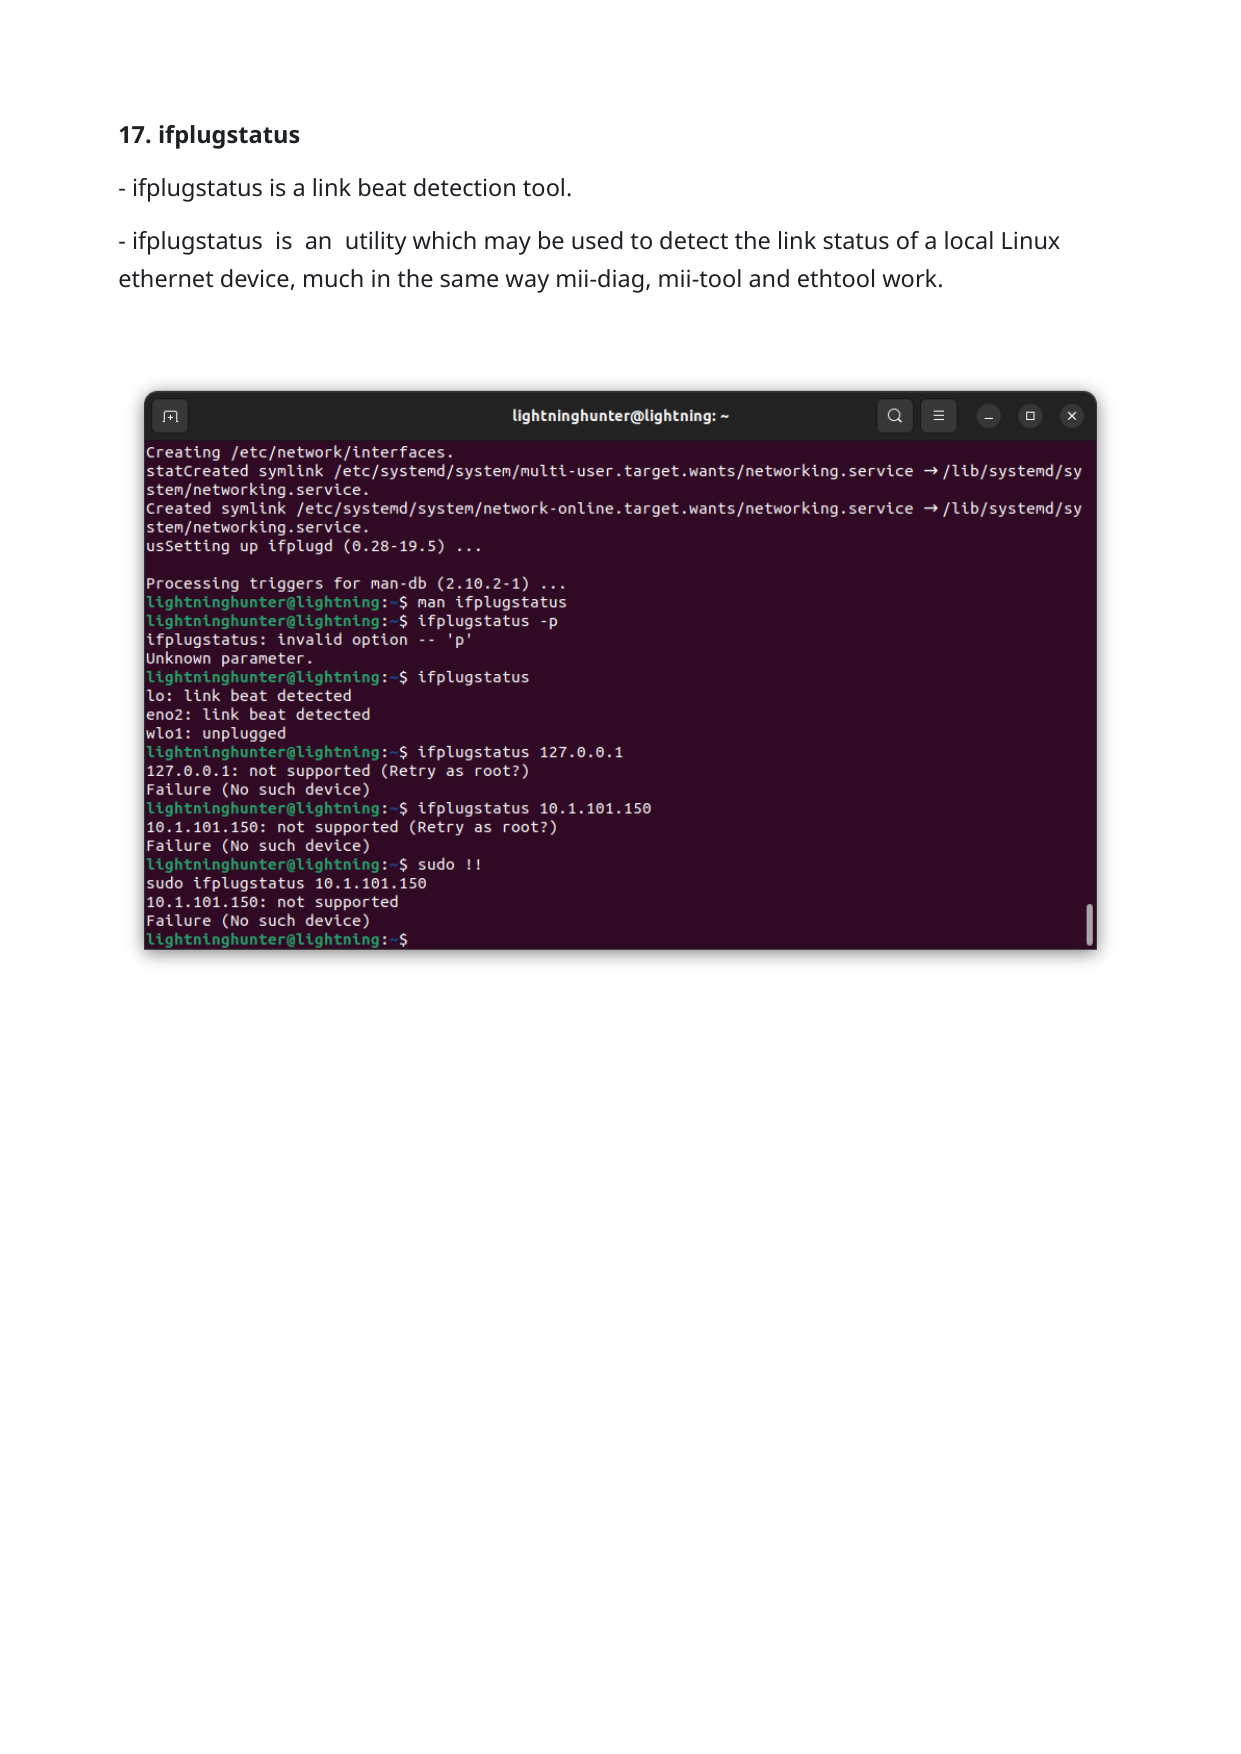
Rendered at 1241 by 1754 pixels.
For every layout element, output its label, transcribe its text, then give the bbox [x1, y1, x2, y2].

text - ifplugstatus is an utility which may be used to detect the link status of a local Linux ethernet device, much in the same way mii-diag, mii-tool and ethtool work. [118, 224, 1122, 295]
subtitle 17. ifplugstatus [118, 118, 1122, 150]
subtitle - ifplugstatus is a link beat detection tool. [118, 171, 1122, 203]
picture [118, 368, 1123, 979]
